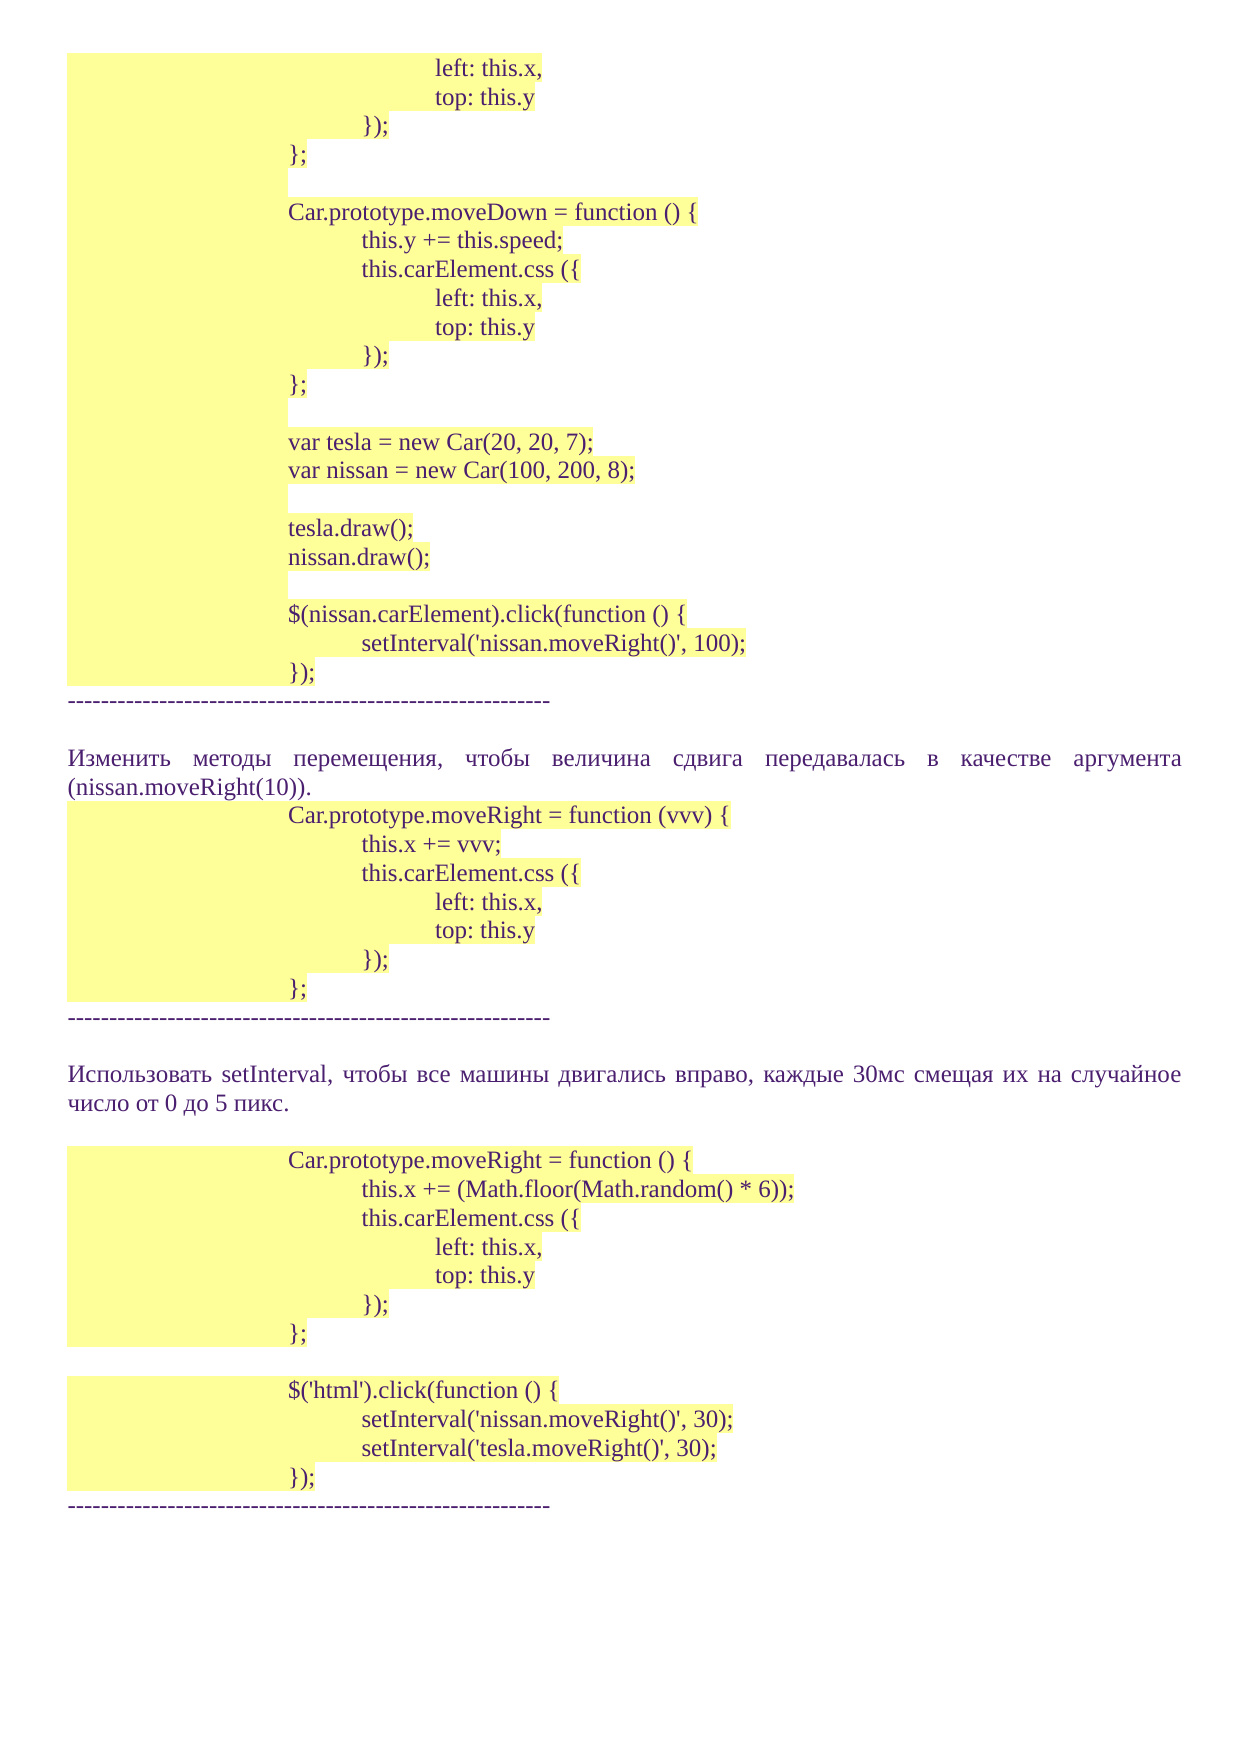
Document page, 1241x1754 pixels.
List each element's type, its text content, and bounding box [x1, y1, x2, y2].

text }; [67, 369, 1183, 398]
text this.carElement.css ({ [67, 1203, 1183, 1232]
text }); [67, 657, 1183, 686]
text $(nissan.carElement).click(function () { [67, 599, 1183, 628]
text Car.prototype.moveRight = function () { [67, 1146, 1183, 1174]
text Изменить методы перемещения, чтобы величина сдвига передавалась в качестве аргумента (nissan.moveRight(10)). [67, 743, 1183, 801]
text }); [67, 111, 1183, 139]
text setInterval('nissan.moveRight()', 100); [67, 628, 1183, 657]
text setInterval('nissan.moveRight()', 30); [67, 1404, 1183, 1433]
text Car.prototype.moveDown = function () { [67, 197, 1183, 226]
text ---------------------------------------------------------- [67, 1491, 1183, 1519]
text var nissan = new Car(100, 200, 8); [67, 456, 1183, 484]
text left: this.x, [67, 1232, 1183, 1261]
text setInterval('tesla.moveRight()', 30); [67, 1433, 1183, 1462]
text }; [67, 973, 1183, 1002]
text Car.prototype.moveRight = function (vvv) { [67, 801, 1183, 829]
text this.x += vvv; [67, 829, 1183, 858]
text this.carElement.css ({ [67, 254, 1183, 283]
text }); [67, 341, 1183, 369]
text top: this.y [67, 82, 1183, 111]
text top: this.y [67, 1261, 1183, 1289]
text ---------------------------------------------------------- [67, 1002, 1183, 1031]
text tesla.draw(); [67, 513, 1183, 542]
text }; [67, 1318, 1183, 1347]
text left: this.x, [67, 887, 1183, 916]
text top: this.y [67, 312, 1183, 341]
text }; [67, 139, 1183, 168]
text ---------------------------------------------------------- [67, 686, 1183, 714]
text }); [67, 944, 1183, 973]
text nissan.draw(); [67, 542, 1183, 571]
text $('html').click(function () { [67, 1376, 1183, 1404]
text var tesla = new Car(20, 20, 7); [67, 427, 1183, 456]
text this.x += (Math.floor(Math.random() * 6)); [67, 1174, 1183, 1203]
text this.y += this.speed; [67, 226, 1183, 254]
text this.carElement.css ({ [67, 858, 1183, 887]
text top: this.y [67, 916, 1183, 944]
text Использовать setInterval, чтобы все машины двигались вправо, каждые 30мс смещая их на случайное число от 0 до 5 пикс. [67, 1059, 1183, 1117]
text }); [67, 1289, 1183, 1318]
text }); [67, 1462, 1183, 1491]
text left: this.x, [67, 283, 1183, 312]
text left: this.x, [67, 53, 1183, 82]
